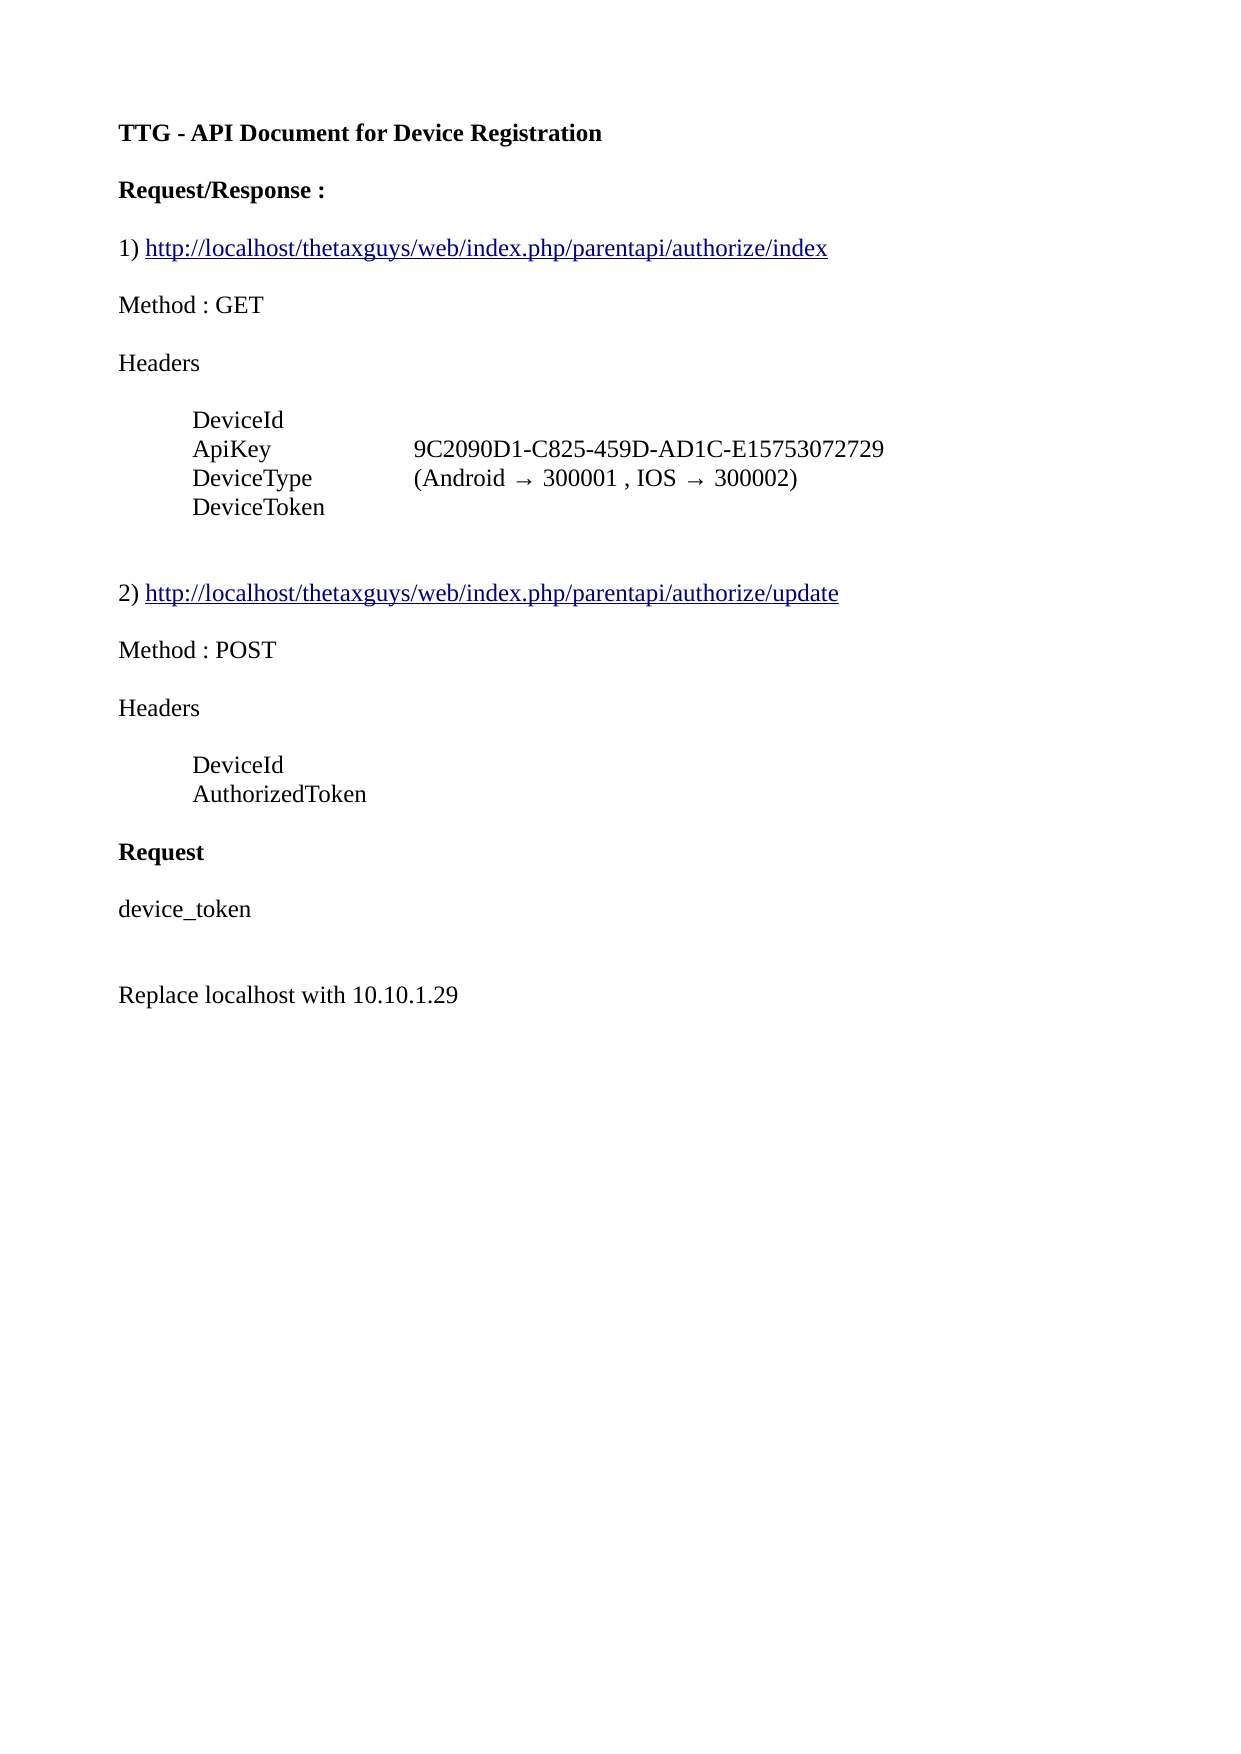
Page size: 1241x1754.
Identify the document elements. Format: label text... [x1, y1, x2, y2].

text Method : GET [118, 291, 1122, 319]
text Headers [118, 348, 1122, 377]
text DeviceToken [118, 492, 1122, 521]
text Method : POST [118, 636, 1122, 664]
text DeviceId [118, 751, 1122, 779]
text 2) http://localhost/thetaxguys/web/index.php/parentapi/authorize/update [118, 578, 1122, 607]
text DeviceId [118, 406, 1122, 434]
text Replace localhost with 10.10.1.29 [118, 981, 1122, 1009]
text device_token [118, 894, 1122, 923]
text Request [118, 837, 1122, 866]
text 1) http://localhost/thetaxguys/web/index.php/parentapi/authorize/index [118, 233, 1122, 262]
text Headers [118, 693, 1122, 722]
text TTG - API Document for Device Registration [118, 118, 1122, 147]
text DeviceType (Android → 300001 , IOS → 300002) [118, 463, 1122, 492]
text AuthorizedToken [118, 779, 1122, 808]
text ApiKey 9C2090D1-C825-459D-AD1C-E15753072729 [118, 434, 1122, 463]
text Request/Response : [118, 176, 1122, 204]
